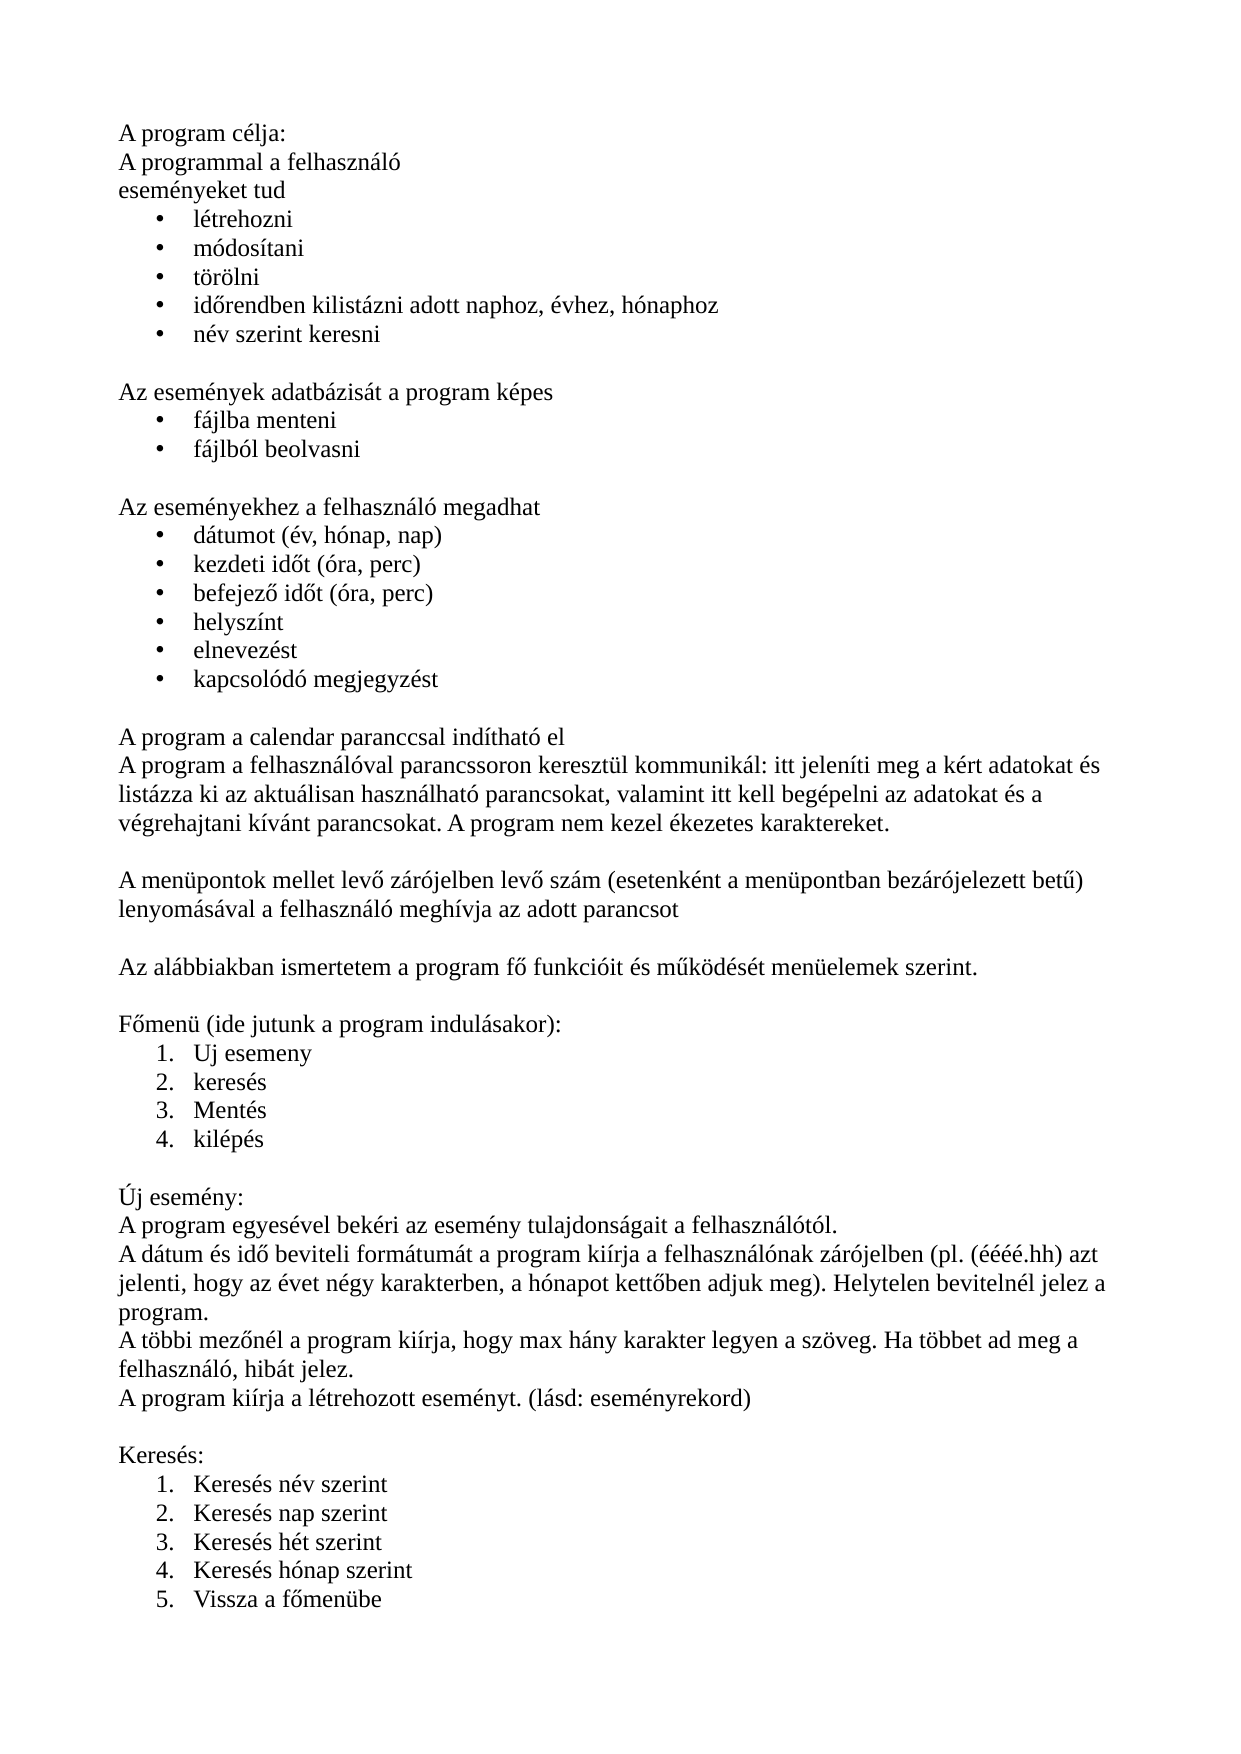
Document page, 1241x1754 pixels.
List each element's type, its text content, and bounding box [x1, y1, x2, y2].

text A program kiírja a létrehozott eseményt. (lásd: eseményrekord) [118, 1383, 1122, 1412]
list Uj esemeny [156, 1038, 1122, 1067]
list fájlból beolvasni [156, 434, 1122, 463]
list kezdeti időt (óra, perc) [156, 549, 1122, 578]
text A program a calendar paranccsal indítható el [118, 722, 1122, 751]
list befejező időt (óra, perc) [156, 578, 1122, 607]
text Az események adatbázisát a program képes [118, 377, 1122, 406]
list Keresés nap szerint [156, 1498, 1122, 1527]
list keresés [156, 1067, 1122, 1096]
list Mentés [156, 1096, 1122, 1124]
list kapcsolódó megjegyzést [156, 664, 1122, 693]
list Keresés név szerint [156, 1469, 1122, 1498]
list törölni [156, 262, 1122, 291]
text Új esemény: [118, 1182, 1122, 1211]
list létrehozni [156, 204, 1122, 233]
text A többi mezőnél a program kiírja, hogy max hány karakter legyen a szöveg. Ha többet ad meg a felhasználó, hibát jelez. [118, 1326, 1122, 1383]
text Az alábbiakban ismertetem a program fő funkcióit és működését menüelemek szerint. [118, 952, 1122, 981]
list dátumot (év, hónap, nap) [156, 521, 1122, 549]
list Vissza a főmenübe [156, 1584, 1122, 1613]
text Keresés: [118, 1441, 1122, 1469]
list Keresés hónap szerint [156, 1556, 1122, 1584]
list név szerint keresni [156, 319, 1122, 348]
text A dátum és idő beviteli formátumát a program kiírja a felhasználónak zárójelben (pl. (éééé.hh) azt jelenti, hogy az évet négy karakterben, a hónapot kettőben adjuk meg). Helytelen bevitelnél jelez a program. [118, 1239, 1122, 1326]
text A menüpontok mellet levő zárójelben levő szám (esetenként a menüpontban bezárójelezett betű) lenyomásával a felhasználó meghívja az adott parancsot [118, 866, 1122, 923]
list helyszínt [156, 607, 1122, 636]
text eseményeket tud [118, 176, 1122, 204]
list kilépés [156, 1124, 1122, 1153]
list fájlba menteni [156, 406, 1122, 434]
text A program célja: [118, 118, 1122, 147]
text A programmal a felhasználó [118, 147, 1122, 176]
list elnevezést [156, 636, 1122, 664]
text Főmenü (ide jutunk a program indulásakor): [118, 1009, 1122, 1038]
list Keresés hét szerint [156, 1527, 1122, 1556]
list módosítani [156, 233, 1122, 262]
text A program a felhasználóval parancssoron keresztül kommunikál: itt jeleníti meg a kért adatokat és listázza ki az aktuálisan használható parancsokat, valamint itt kell begépelni az adatokat és a végrehajtani kívánt parancsokat. A program nem kezel ékezetes karaktereket. [118, 751, 1122, 837]
text Az eseményekhez a felhasználó megadhat [118, 492, 1122, 521]
list időrendben kilistázni adott naphoz, évhez, hónaphoz [156, 291, 1122, 319]
text A program egyesével bekéri az esemény tulajdonságait a felhasználótól. [118, 1211, 1122, 1239]
